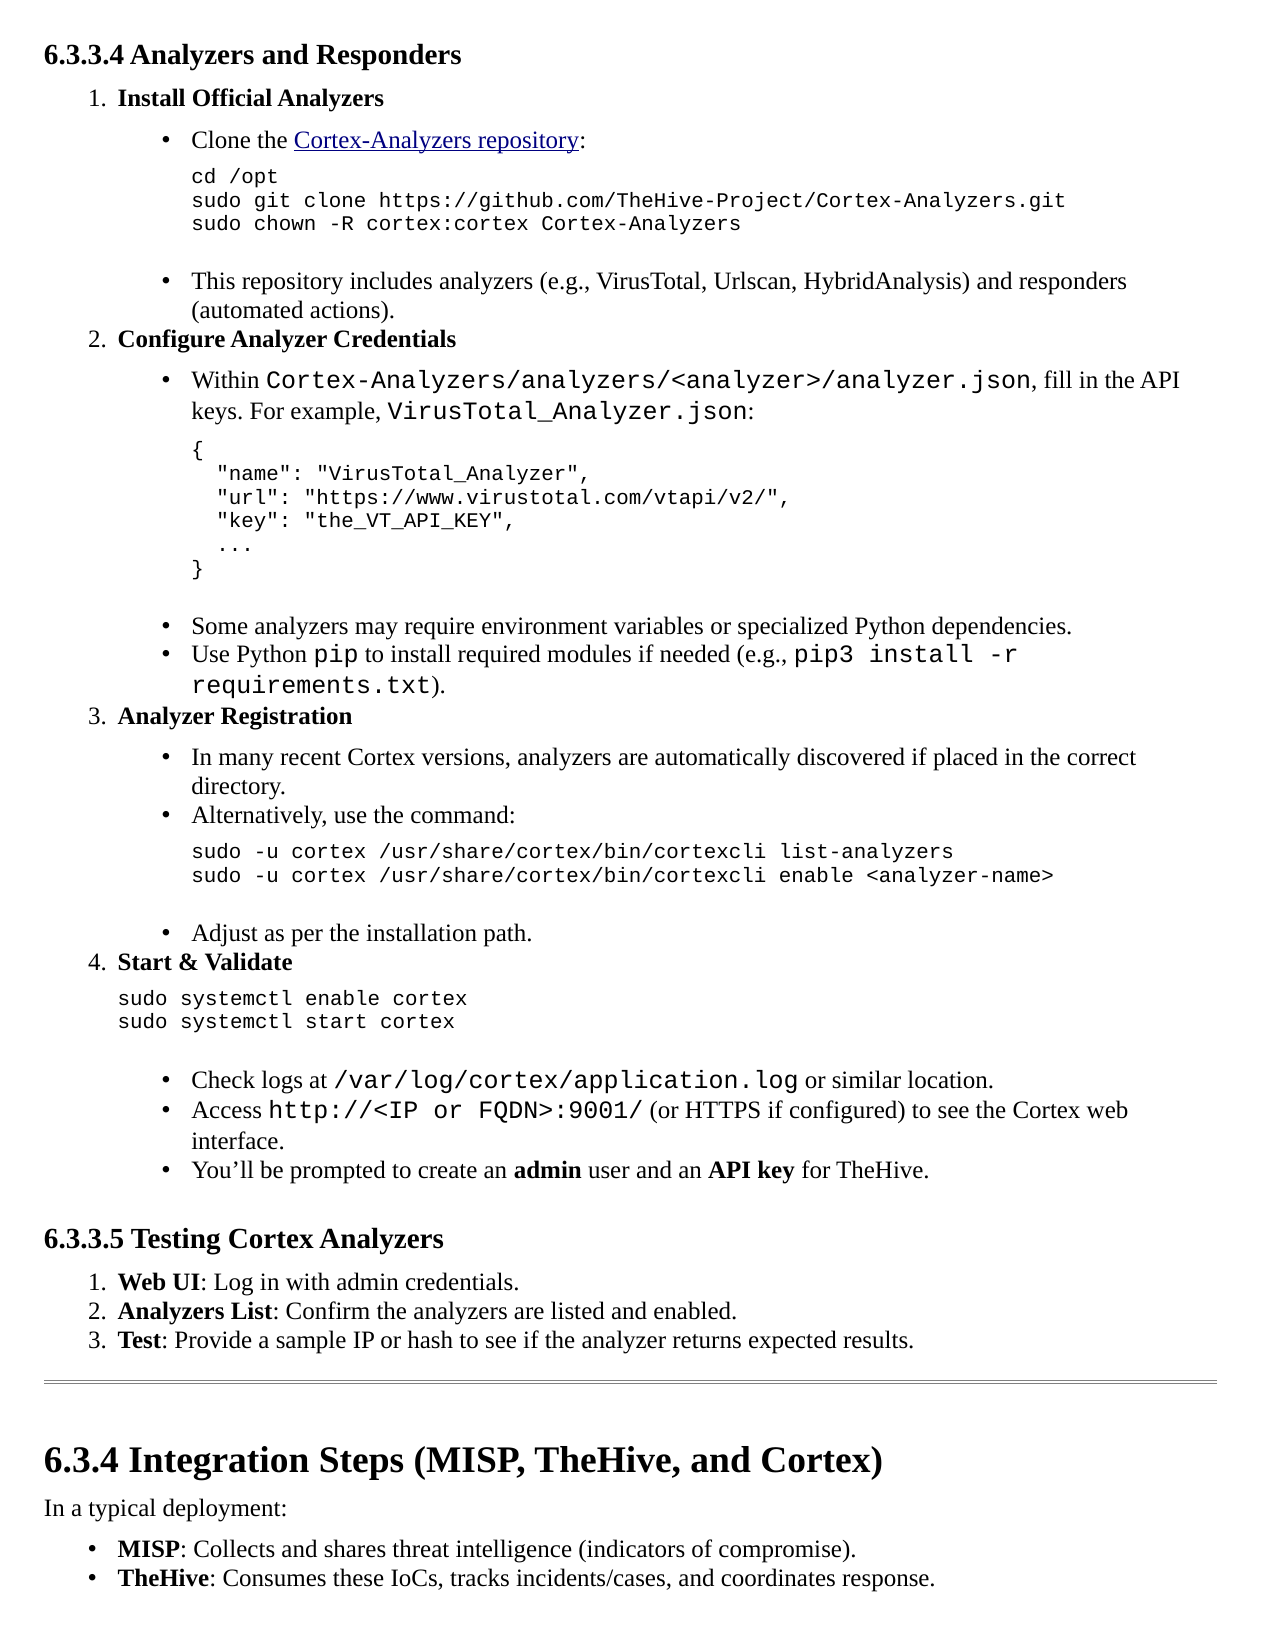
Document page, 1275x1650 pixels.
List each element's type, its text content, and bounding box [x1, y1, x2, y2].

list Analyzers List: Confirm the analyzers are listed and enabled. [88, 1296, 1217, 1325]
list cd /opt [162, 166, 1217, 190]
list You’ll be prompted to create an admin user and an API key for TheHive. [162, 1155, 1217, 1184]
list Test: Provide a sample IP or hash to see if the analyzer returns expected results. [88, 1325, 1217, 1354]
list ... [162, 534, 1217, 558]
list sudo -u cortex /usr/share/cortex/bin/cortexcli list-analyzers [162, 841, 1217, 865]
list sudo systemctl start cortex [88, 1012, 1217, 1035]
list Start & Validate [88, 947, 1217, 975]
list In many recent Cortex versions, analyzers are automatically discovered if placed in the correct directory. [162, 742, 1217, 800]
list Within Cortex-Analyzers/analyzers/<analyzer>/analyzer.json, fill in the API keys. For example, VirusTotal_Analyzer.json: [162, 365, 1217, 427]
list "name": "VirusTotal_Analyzer", [162, 463, 1217, 487]
list sudo chown -R cortex:cortex Cortex-Analyzers [162, 213, 1217, 237]
list sudo systemctl enable cortex [88, 988, 1217, 1012]
list Clone the Cortex-Analyzers repository: [162, 125, 1217, 153]
list Check logs at /var/log/cortex/application.log or similar location. [162, 1065, 1217, 1096]
list } [162, 558, 1217, 581]
list Web UI: Log in with admin credentials. [88, 1267, 1217, 1296]
list This repository includes analyzers (e.g., VirusTotal, Urlscan, HybridAnalysis) and responders (automated actions). [162, 266, 1217, 324]
list Access http://<IP or FQDN>:9001/ (or HTTPS if configured) to see the Cortex web interface. [162, 1096, 1217, 1155]
list Use Python pip to install required modules if needed (e.g., pip3 install -r requirements.txt). [162, 639, 1217, 701]
list Analyzer Registration [88, 701, 1217, 730]
list "url": "https://www.virustotal.com/vtapi/v2/", [162, 487, 1217, 510]
list sudo -u cortex /usr/share/cortex/bin/cortexcli enable <analyzer-name> [162, 865, 1217, 888]
list "key": "the_VT_API_KEY", [162, 510, 1217, 534]
list Install Official Analyzers [88, 83, 1217, 112]
list Adjust as per the installation path. [162, 918, 1217, 947]
list { [162, 439, 1217, 463]
subtitle 6.3.4 Integration Steps (MISP, TheHive, and Cortex) [44, 1437, 1217, 1480]
list MISP: Collects and shares threat intelligence (indicators of compromise). [88, 1534, 1217, 1563]
list TheHive: Consumes these IoCs, tracks incidents/cases, and coordinates response. [88, 1563, 1217, 1592]
subtitle 6.3.3.4 Analyzers and Responders [44, 37, 1217, 71]
list Alternatively, use the command: [162, 800, 1217, 829]
list sudo git clone https://github.com/TheHive-Project/Cortex-Analyzers.git [162, 190, 1217, 213]
text In a typical deployment: [44, 1493, 1217, 1522]
list Configure Analyzer Credentials [88, 324, 1217, 353]
subtitle 6.3.3.5 Testing Cortex Analyzers [44, 1221, 1217, 1255]
list Some analyzers may require environment variables or specialized Python dependencies. [162, 611, 1217, 639]
